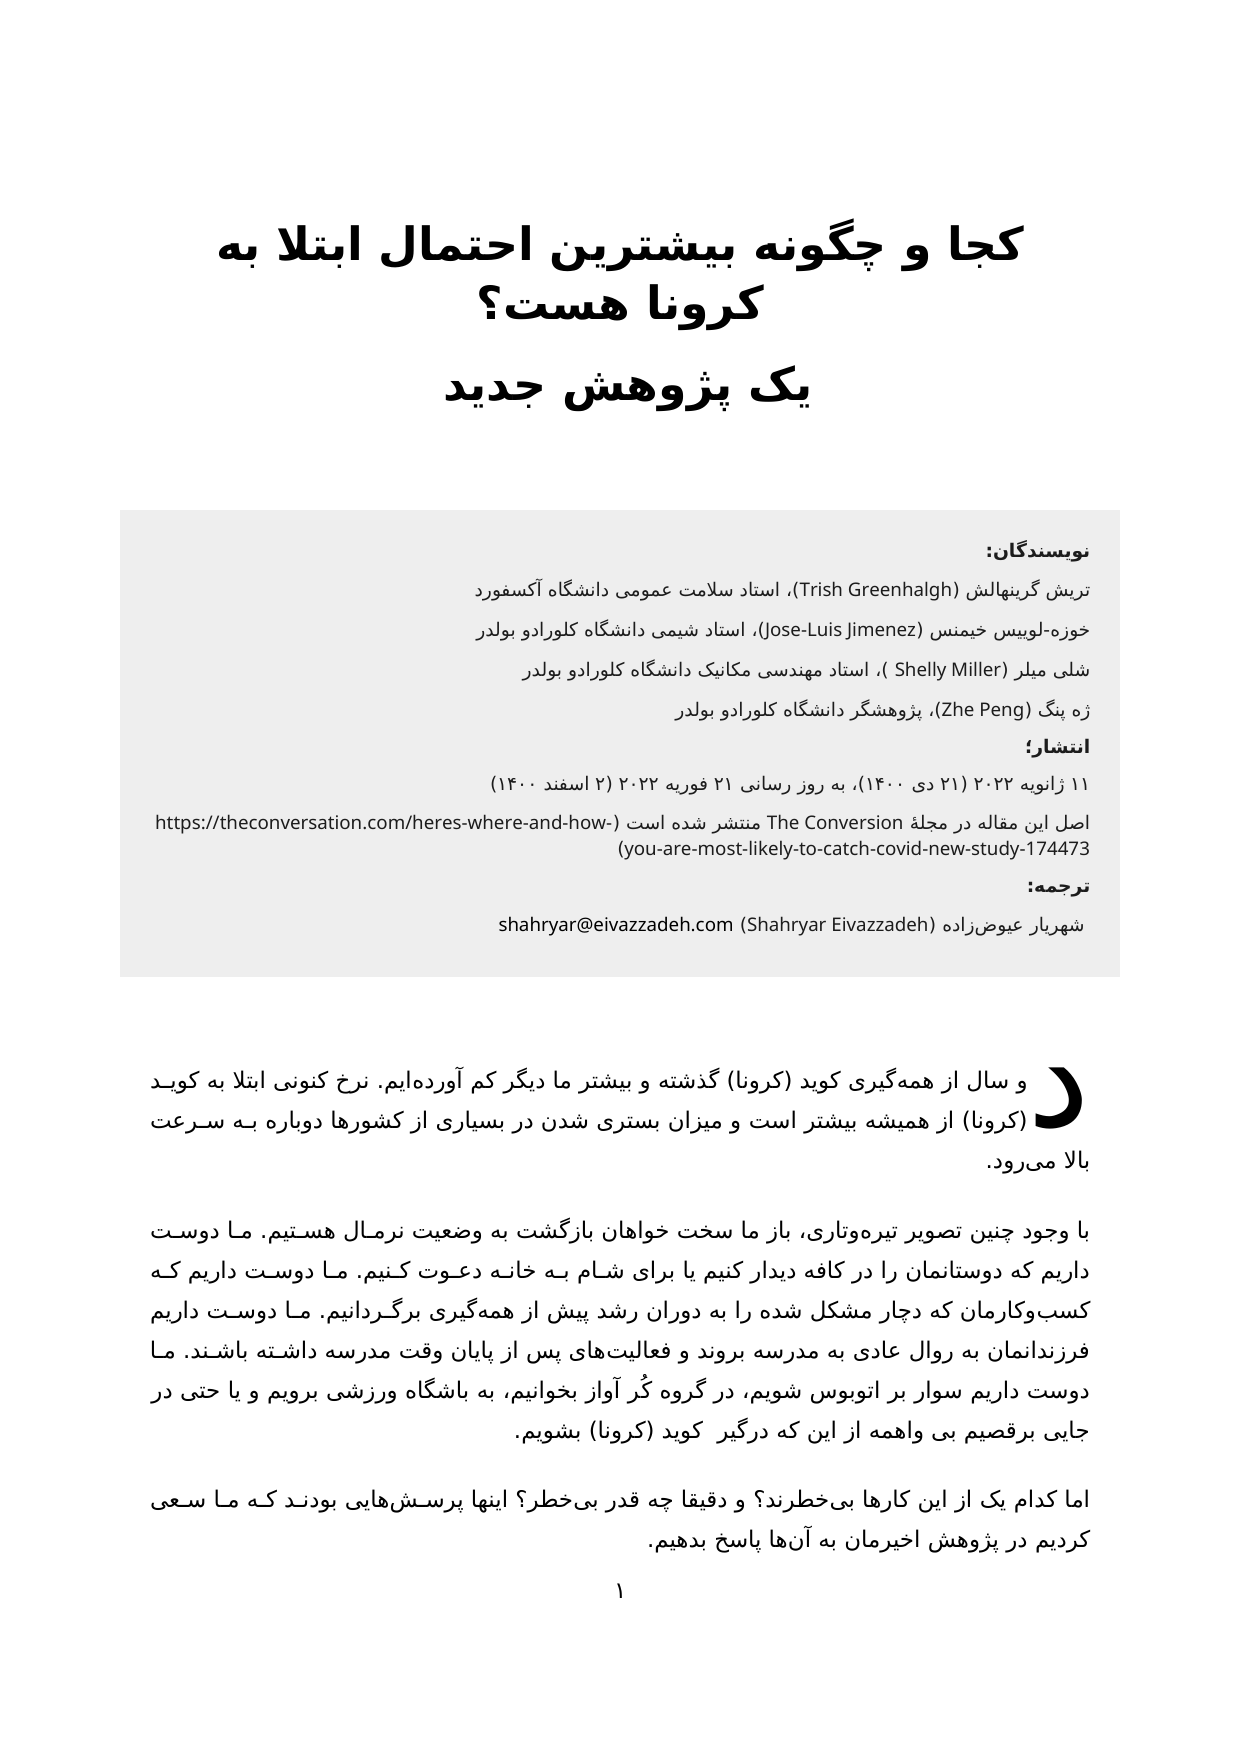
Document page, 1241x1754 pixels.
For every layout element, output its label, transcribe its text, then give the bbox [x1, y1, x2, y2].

text با وجود چنین تصویر تیره‌وتاری، باز ما سخت خواهان بازگشت به وضعیت نرمال هستیم. ما دوست داریم که دوستانمان را در کافه دیدار کنیم یا برای شام به خانه دعوت کنیم. ما دوست داریم که کسب‌وکارمان که دچار مشکل شده را به دوران رشد پیش از همه‌گیری برگردانیم. ما دوست داریم فرزندانمان به روال عادی به مدرسه بروند و فعالیت‌های پس از پایان وقت مدرسه داشته باشند. ما دوست داریم سوار بر اتوبوس شویم، در گروه کُر آواز بخوانیم، به باشگاه ورزشی برویم و یا حتی در جایی برقصیم بی واهمه از این که درگیر کوید (کرونا) بشویم. [150, 1217, 1090, 1443]
text تریش گرینهالش (Trish Greenhalgh)، استاد سلامت عمومی دانشگاه آکسفورد [120, 547, 1120, 587]
text اما کدام یک از این کارها بی‌خطرند؟ و دقیقا چه قدر بی‌خطر؟ اینها پرسش‌هایی بودند که ما سعی کردیم در پژوهش اخیرمان به آن‌ها پاسخ بدهیم. [150, 1486, 1090, 1553]
text نویسندگان: [120, 510, 1120, 547]
text خوزه-لوییس خیمنس (Jose-Luis Jimenez)، استاد شیمی دانشگاه کلورادو بولدر [120, 587, 1120, 627]
text شلی میلر (Shelly Miller )، استاد مهندسی مکانیک دانشگاه کلورادو بولدر [120, 627, 1120, 667]
text ۱۱ ژانویه ۲۰۲۲ (۲۱ دی ۱۴۰۰)، به روز رسانی ۲۱ فوریه ۲۰۲۲ (۲ اسفند ۱۴۰۰) [120, 743, 1120, 780]
text اصل این مقاله در مجلهٔ The Conversion منتشر شده است (https://theconversation.com/heres-where-and-how-you-are-most-likely-to-catch-covid-new-study-174473) [120, 780, 1120, 846]
text ژه پنگ (Zhe Peng)، پژوهشگر دانشگاه کلورادو بولدر [120, 667, 1120, 707]
title کجا و چگونه بیشترین احتمال ابتلا به کرونا هست؟ یک پژوهش جدید [150, 218, 1090, 417]
text انتشار؛ [863, 707, 889, 714]
text انتشار؛ [120, 707, 1120, 743]
text ترجمه: [120, 846, 1120, 882]
text دو سال از همه‌گیری کوید (کرونا) گذشته و بیشتر ما دیگر کم آورده‌ایم. نرخ کنونی ابتلا به کوید (کرونا) از همیشه بیشتر است و میزان بستری شدن در بسیاری از کشورها دوباره به سرعت بالا می‌رود. [150, 1068, 1090, 1174]
text شهریار عیوض‌زاده (Shahryar Eivazzadeh) shahryar@eivazzadeh.com [120, 882, 1120, 922]
